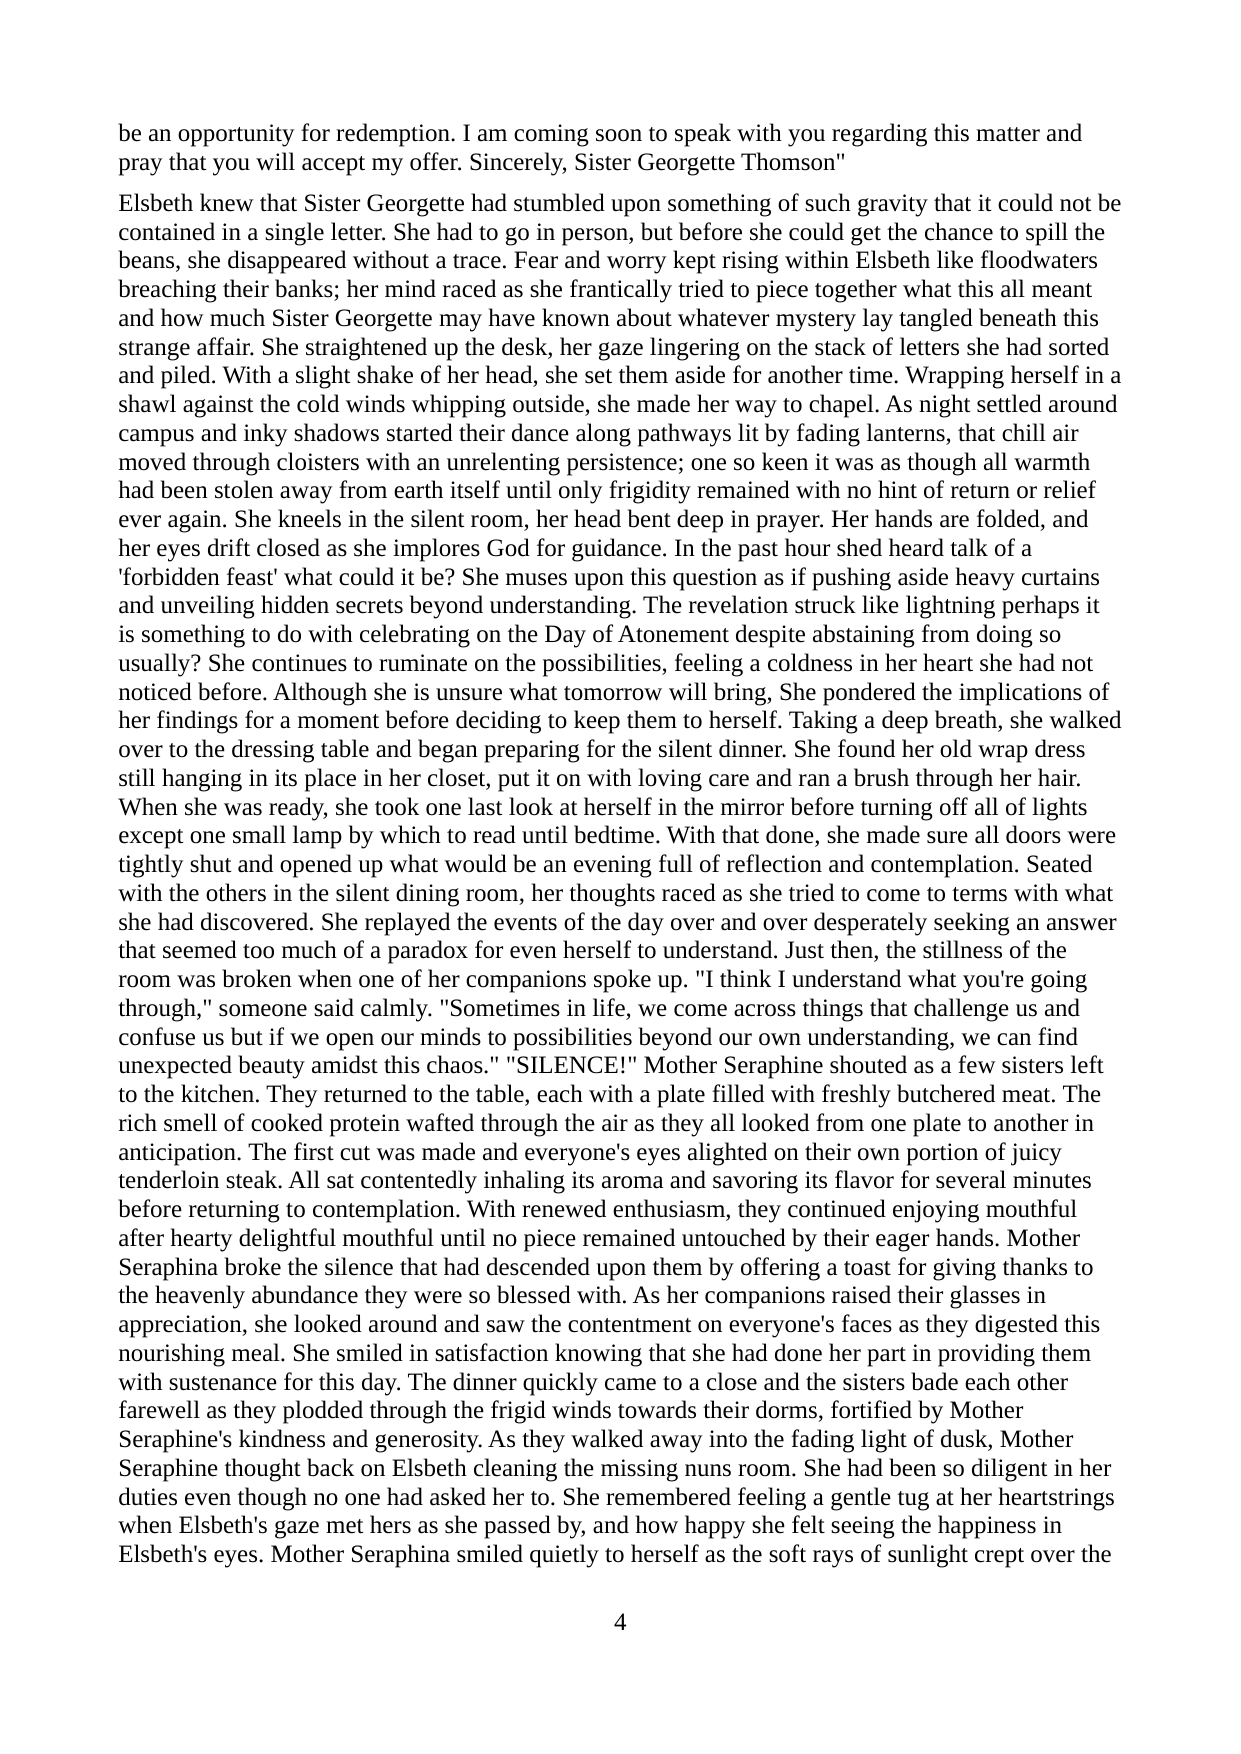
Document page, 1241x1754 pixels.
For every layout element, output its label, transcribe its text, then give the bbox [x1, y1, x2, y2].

text Elsbeth knew that Sister Georgette had stumbled upon something of such gravity that it could not be contained in a single letter. She had to go in person, but before she could get the chance to spill the beans, she disappeared without a trace. Fear and worry kept rising within Elsbeth like floodwaters breaching their banks; her mind raced as she frantically tried to piece together what this all meant and how much Sister Georgette may have known about whatever mystery lay tangled beneath this strange affair. She straightened up the desk, her gaze lingering on the stack of letters she had sorted and piled. With a slight shake of her head, she set them aside for another time. Wrapping herself in a shawl against the cold winds whipping outside, she made her way to chapel. As night settled around campus and inky shadows started their dance along pathways lit by fading lanterns, that chill air moved through cloisters with an unrelenting persistence; one so keen it was as though all warmth had been stolen away from earth itself until only frigidity remained with no hint of return or relief ever again. She kneels in the silent room, her head bent deep in prayer. Her hands are folded, and her eyes drift closed as she implores God for guidance. In the past hour shed heard talk of a 'forbidden feast' what could it be? She muses upon this question as if pushing aside heavy curtains and unveiling hidden secrets beyond understanding. The revelation struck like lightning perhaps it is something to do with celebrating on the Day of Atonement despite abstaining from doing so usually? She continues to ruminate on the possibilities, feeling a coldness in her heart she had not noticed before. Although she is unsure what tomorrow will bring, She pondered the implications of her findings for a moment before deciding to keep them to herself. Taking a deep breath, she walked over to the dressing table and began preparing for the silent dinner. She found her old wrap dress still hanging in its place in her closet, put it on with loving care and ran a brush through her hair. When she was ready, she took one last look at herself in the mirror before turning off all of lights except one small lamp by which to read until bedtime. With that done, she made sure all doors were tightly shut and opened up what would be an evening full of reflection and contemplation. Seated with the others in the silent dining room, her thoughts raced as she tried to come to terms with what she had discovered. She replayed the events of the day over and over desperately seeking an answer that seemed too much of a paradox for even herself to understand. Just then, the stillness of the room was broken when one of her companions spoke up. "I think I understand what you're going through," someone said calmly. "Sometimes in life, we come across things that challenge us and confuse us but if we open our minds to possibilities beyond our own understanding, we can find unexpected beauty amidst this chaos." "SILENCE!" Mother Seraphine shouted as a few sisters left to the kitchen. They returned to the table, each with a plate filled with freshly butchered meat. The rich smell of cooked protein wafted through the air as they all looked from one plate to another in anticipation. The first cut was made and everyone's eyes alighted on their own portion of juicy tenderloin steak. All sat contentedly inhaling its aroma and savoring its flavor for several minutes before returning to contemplation. With renewed enthusiasm, they continued enjoying mouthful after hearty delightful mouthful until no piece remained untouched by their eager hands. Mother Seraphina broke the silence that had descended upon them by offering a toast for giving thanks to the heavenly abundance they were so blessed with. As her companions raised their glasses in appreciation, she looked around and saw the contentment on everyone's faces as they digested this nourishing meal. She smiled in satisfaction knowing that she had done her part in providing them with sustenance for this day. The dinner quickly came to a close and the sisters bade each other farewell as they plodded through the frigid winds towards their dorms, fortified by Mother Seraphine's kindness and generosity. As they walked away into the fading light of dusk, Mother Seraphine thought back on Elsbeth cleaning the missing nuns room. She had been so diligent in her duties even though no one had asked her to. She remembered feeling a gentle tug at her heartstrings when Elsbeth's gaze met hers as she passed by, and how happy she felt seeing the happiness in Elsbeth's eyes. Mother Seraphina smiled quietly to herself as the soft rays of sunlight crept over the [118, 188, 1122, 1568]
text be an opportunity for redemption. I am coming soon to speak with you regarding this matter and pray that you will accept my offer. Sincerely, Sister Georgette Thomson" [118, 118, 1122, 176]
